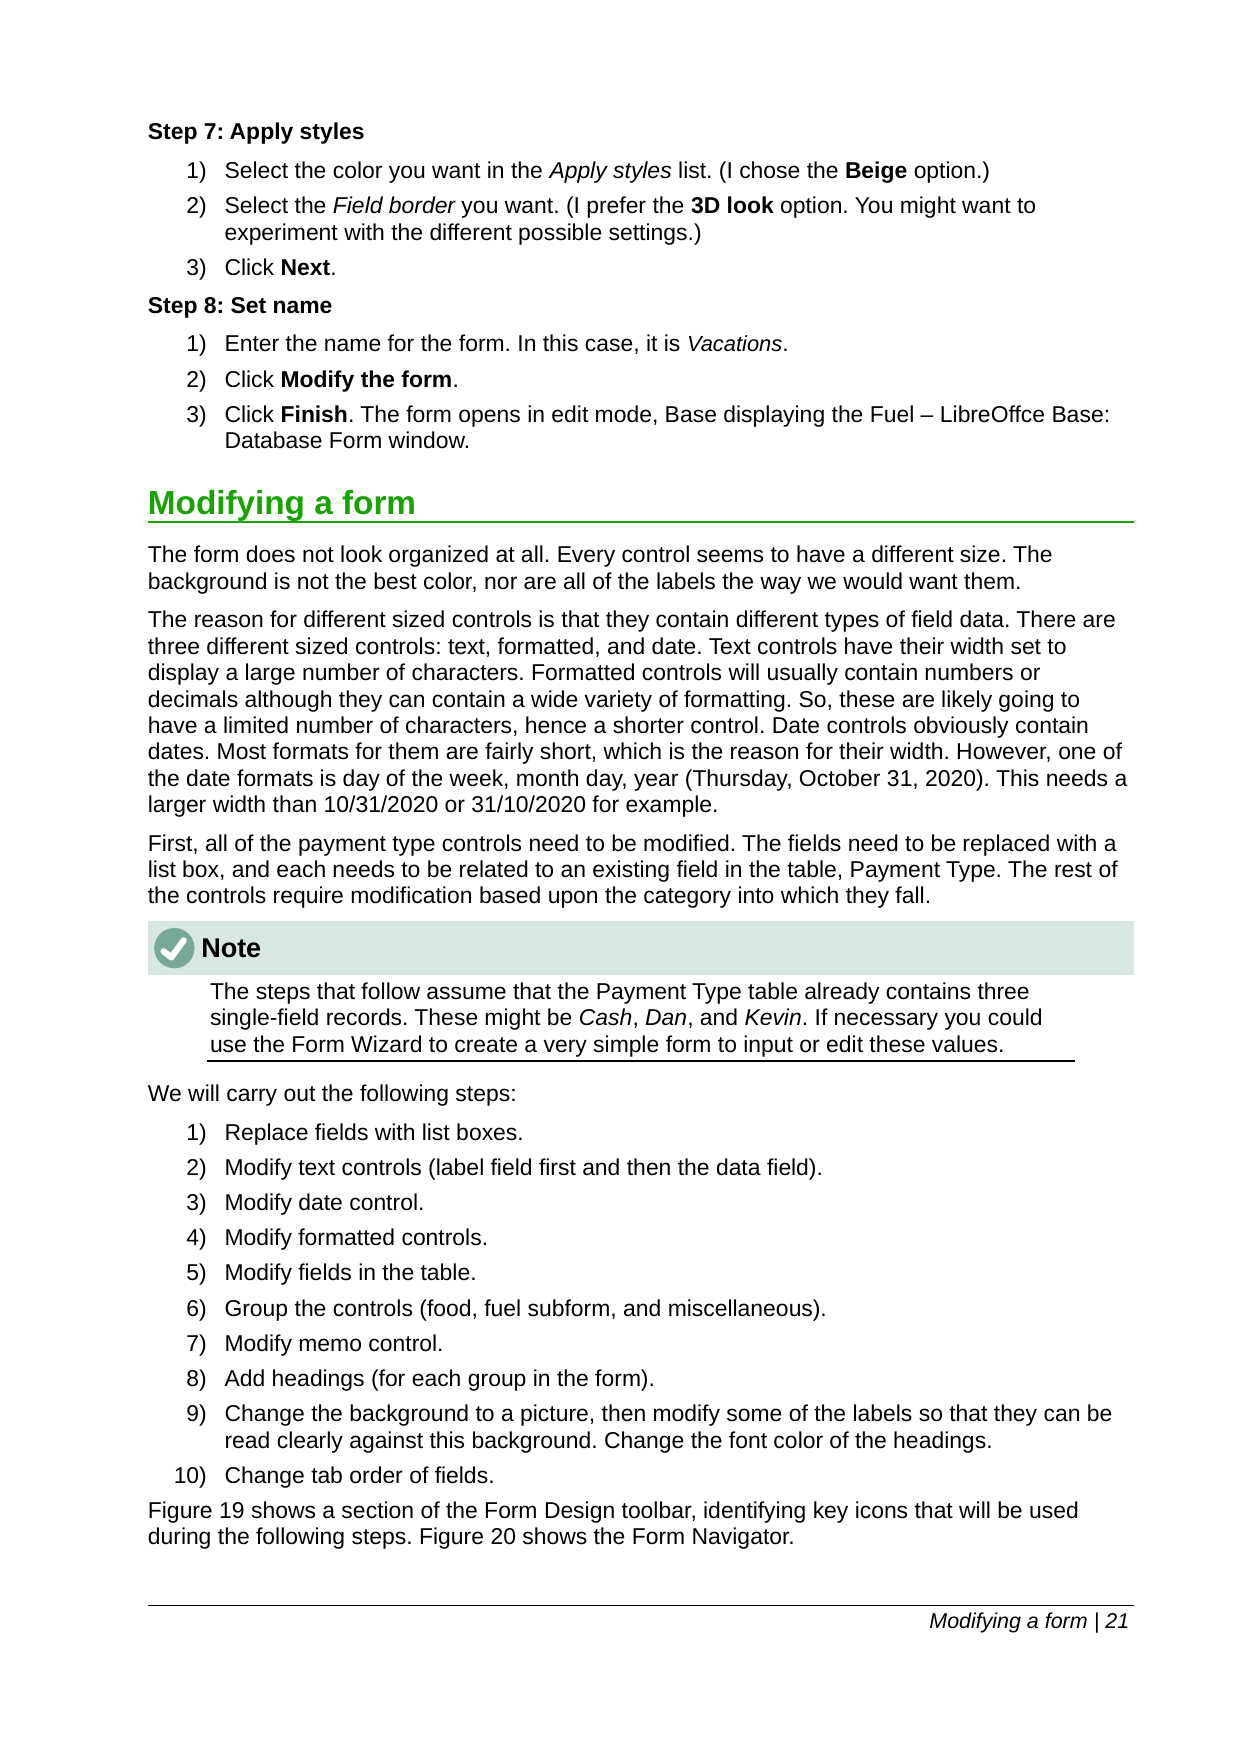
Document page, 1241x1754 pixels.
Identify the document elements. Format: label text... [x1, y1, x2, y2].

list Group the controls (food, fuel subform, and miscellaneous). [207, 1294, 1134, 1321]
text The steps that follow assume that the Payment Type table already contains three single-field records. These might be Cash, Dan, and Kevin. If necessary you could use the Form Wizard to create a very simple form to input or edit these values. [207, 975, 1075, 1060]
list Select the color you want in the Apply styles list. (I chose the Beige option.) [207, 157, 1134, 183]
subtitle Note [148, 921, 1134, 975]
subtitle Modifying a form [148, 483, 1134, 521]
list Modify text controls (label field first and then the data field). [207, 1154, 1134, 1180]
list Modify memo control. [207, 1330, 1134, 1356]
list Change tab order of fields. [207, 1462, 1134, 1488]
text We will carry out the following steps: [148, 1080, 1134, 1106]
list Modify date control. [207, 1189, 1134, 1215]
list Replace fields with list boxes. [207, 1118, 1134, 1145]
list Modify fields in the table. [207, 1259, 1134, 1286]
text Step 7: Apply styles [148, 118, 1134, 144]
text The reason for different sized controls is that they contain different types of field data. There are three different sized controls: text, formatted, and date. Text controls have their width set to display a large number of characters. Formatted controls will usually contain numbers or decimals although they can contain a wide variety of formatting. So, these are likely going to have a limited number of characters, hence a shorter control. Date controls obviously contain dates. Most formats for them are fairly short, which is the reason for their width. However, one of the date formats is day of the week, month day, year (Thursday, October 31, 2020). This needs a larger width than 10/31/2020 or 31/10/2020 for example. [148, 606, 1134, 817]
list Enter the name for the form. In this case, it is Vacations. [207, 330, 1134, 357]
list Modify formatted controls. [207, 1224, 1134, 1251]
text Figure 19 shows a section of the Form Design toolbar, identifying key icons that will be used during the following steps. Figure 20 shows the Form Navigator. [148, 1497, 1134, 1550]
text Step 8: Set name [148, 292, 1134, 318]
list Change the background to a picture, then modify some of the labels so that they can be read clearly against this background. Change the font color of the headings. [207, 1400, 1134, 1453]
text The form does not look organized at all. Every control seems to have a different size. The background is not the best color, nor are all of the labels the way we would want them. [148, 541, 1134, 594]
list Click Modify the form. [207, 366, 1134, 392]
list Add headings (for each group in the form). [207, 1365, 1134, 1391]
list Click Next. [207, 254, 1134, 280]
text First, all of the payment type controls need to be modified. The fields need to be replaced with a list box, and each needs to be related to an existing field in the table, Payment Type. The rest of the controls require modification based upon the category into which they fall. [148, 830, 1134, 909]
list Click Finish. The form opens in edit mode, Base displaying the Fuel – LibreOffce Base: Database Form window. [207, 401, 1134, 453]
list Select the Field border you want. (I prefer the 3D look option. You might want to experiment with the different possible settings.) [207, 192, 1134, 245]
